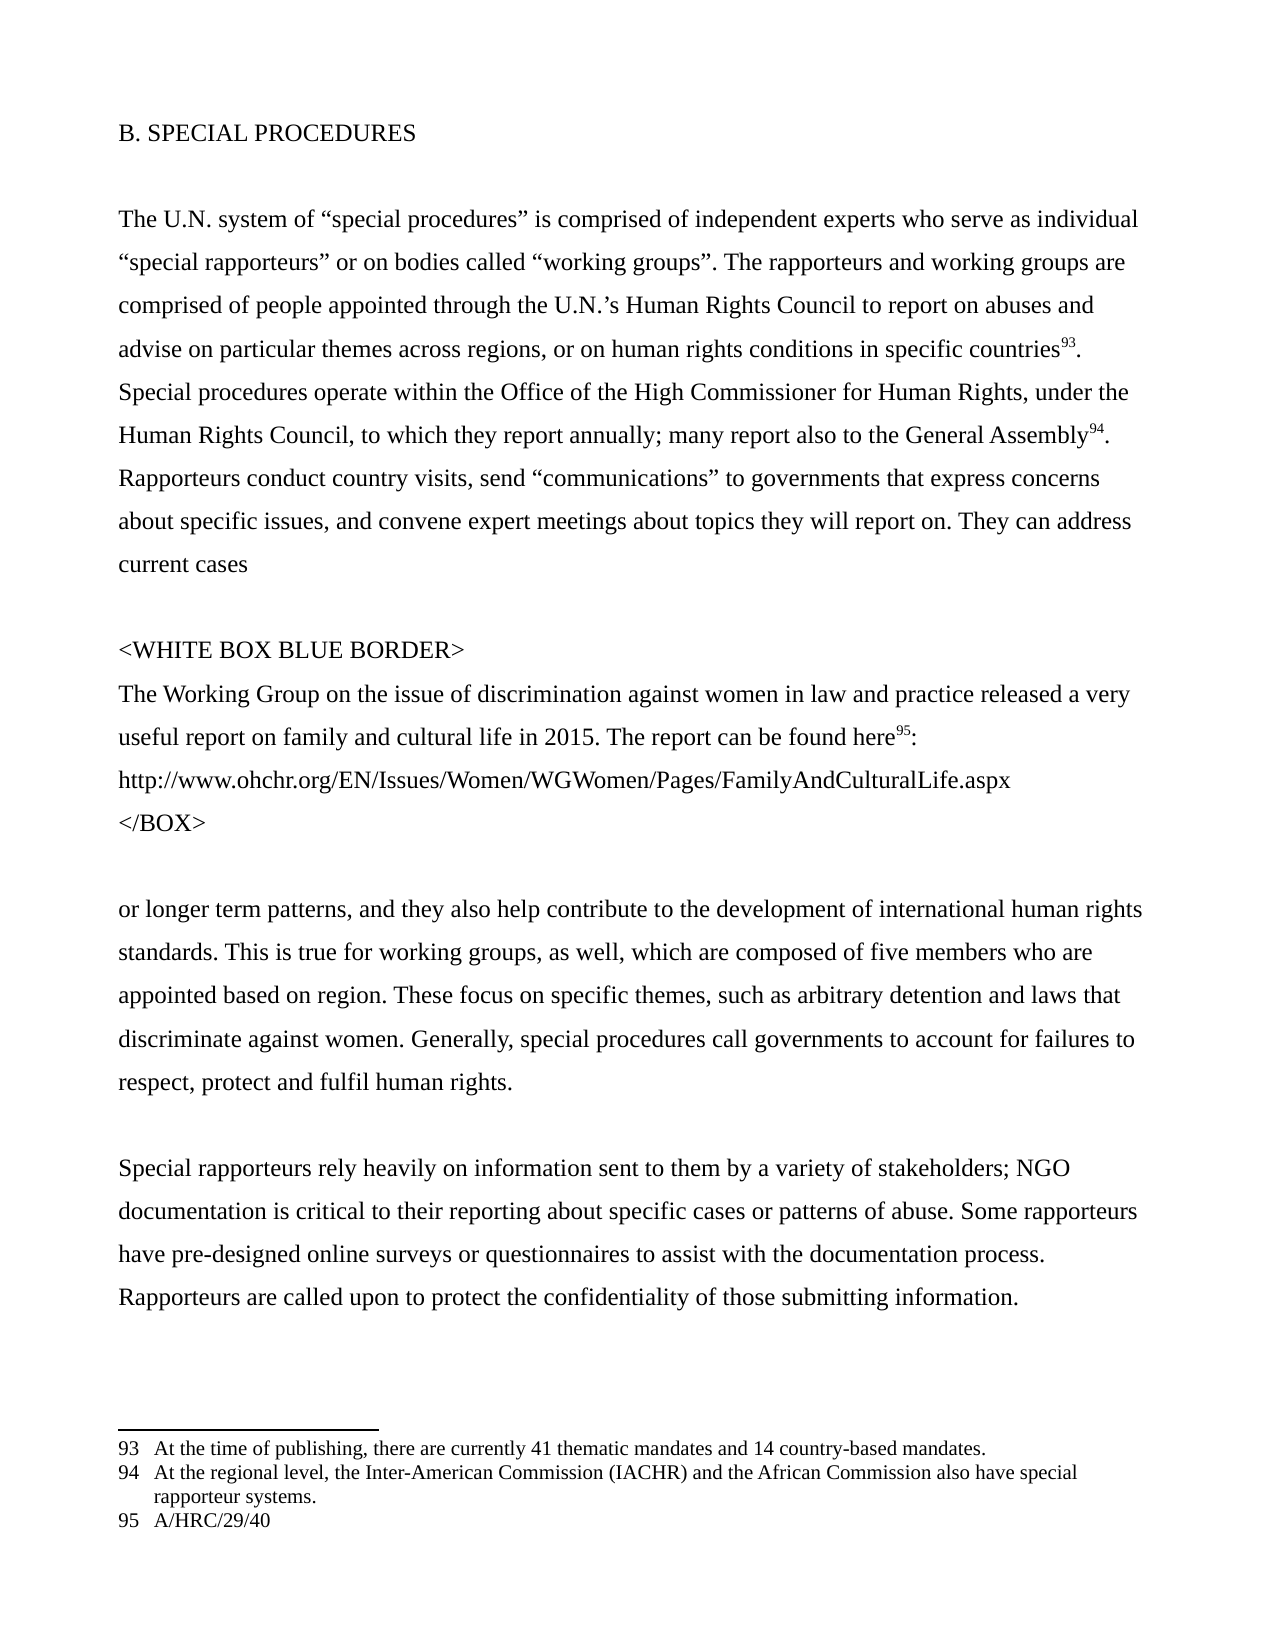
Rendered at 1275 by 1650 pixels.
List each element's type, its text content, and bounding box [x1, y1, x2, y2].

text At the time of publishing, there are currently 41 thematic mandates and 14 country-based mandates. [118, 1436, 1157, 1460]
text B. SPECIAL PROCEDURES [118, 118, 1157, 147]
text A/HRC/29/40 [118, 1508, 1157, 1532]
text http://www.ohchr.org/EN/Issues/Women/WGWomen/Pages/FamilyAndCulturalLife.aspx [118, 765, 1157, 794]
text comprised of people appointed through the U.N.’s Human Rights Council to report on abuses and advise on particular themes across regions, or on human rights conditions in specific countries. Special procedures operate within the Office of the High Commissioner for Human Rights, under the Human Rights Council, to which they report annually; many report also to the General Assembly. Rapporteurs conduct country visits, send “communications” to governments that express concerns about specific issues, and convene expert meetings about topics they will report on. They can address current cases [118, 291, 1157, 578]
text <WHITE BOX BLUE BORDER> [118, 636, 1157, 664]
text At the regional level, the Inter-American Commission (IACHR) and the African Commission also have special rapporteur systems. [118, 1460, 1157, 1508]
text “special rapporteurs” or on bodies called “working groups”. The rapporteurs and working groups are [118, 247, 1157, 276]
text or longer term patterns, and they also help contribute to the development of international human rights standards. This is true for working groups, as well, which are composed of five members who are appointed based on region. These focus on specific themes, such as arbitrary detention and laws that discriminate against women. Generally, special procedures call governments to account for failures to respect, protect and fulfil human rights. [118, 894, 1157, 1096]
text </BOX> [118, 808, 1157, 837]
text The Working Group on the issue of discrimination against women in law and practice released a very useful report on family and cultural life in 2015. The report can be found here: [118, 679, 1157, 751]
text The U.N. system of “special procedures” is comprised of independent experts who serve as individual [118, 204, 1157, 233]
text Special rapporteurs rely heavily on information sent to them by a variety of stakeholders; NGO documentation is critical to their reporting about specific cases or patterns of abuse. Some rapporteurs have pre-designed online surveys or questionnaires to assist with the documentation process. Rapporteurs are called upon to protect the confidentiality of those submitting information. [118, 1153, 1157, 1311]
